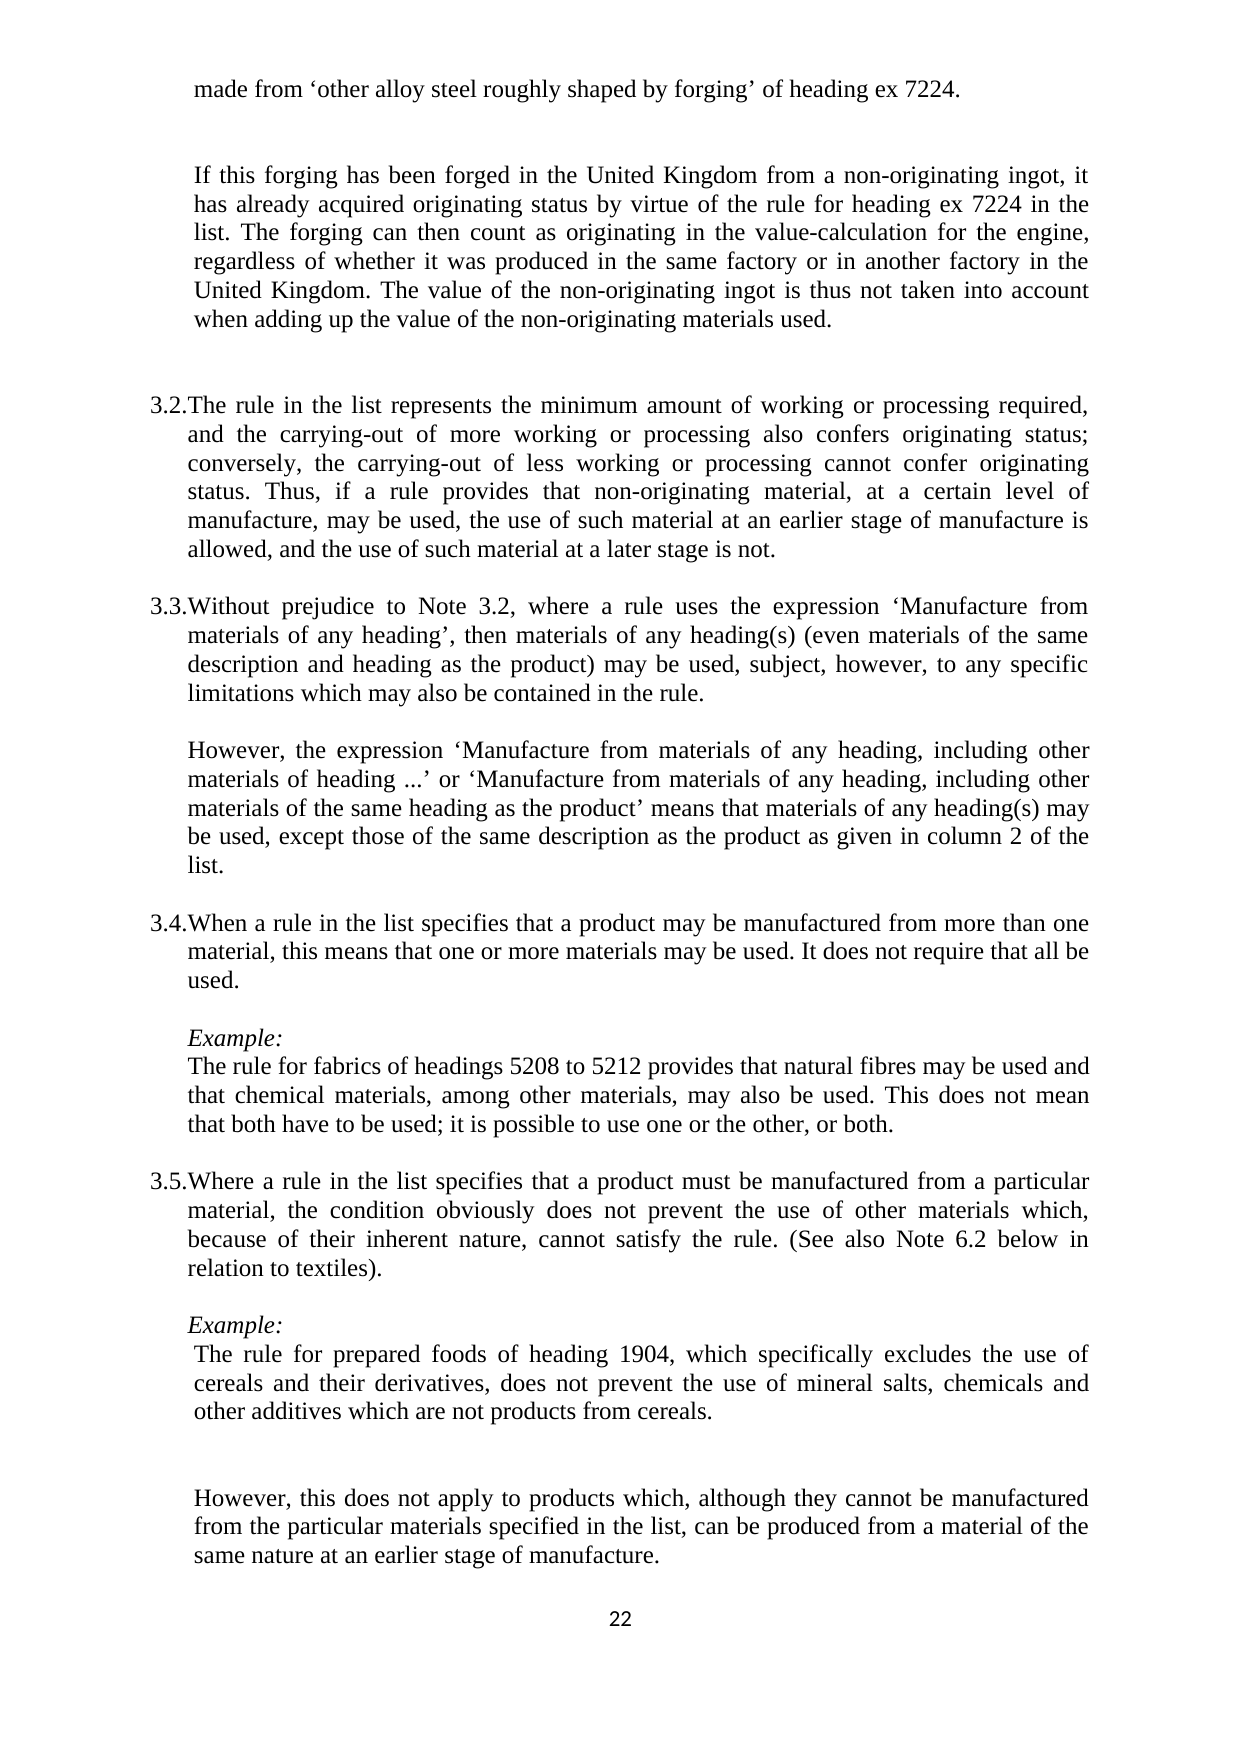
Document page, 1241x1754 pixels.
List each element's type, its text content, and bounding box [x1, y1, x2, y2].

table_cell Without prejudice to Note 3.2, where a rule uses the expression ‘Manufacture from materials of any heading’, then materials of any heading(s) (even materials of the same description and heading as the product) may be used, subject, however, to any specific limitations which may also be contained in the rule. However, the expression ‘Manufacture from materials of any heading, including other materials of heading ...’ or ‘Manufacture from materials of any heading, including other materials of the same heading as the product’ means that materials of any heading(s) may be used, except those of the same description as the product as given in column 2 of the list. [188, 591, 1090, 908]
table_header However, this does not apply to products which, although they cannot be manufactured from the particular materials specified in the list, can be produced from a material of the same nature at an earlier stage of manufacture. [194, 1483, 1090, 1598]
table_header [188, 74, 194, 160]
table_header [188, 1339, 194, 1483]
table_cell 3.4. [150, 908, 187, 1166]
table_header If this forging has been forged in the United Kingdom from a non-originating ingot, it has already acquired originating status by virtue of the rule for heading ex 7224 in the list. The forging can then count as originating in the value-calculation for the engine, regardless of whether it was produced in the same factory or in another factory in the United Kingdom. The value of the non-originating ingot is thus not taken into account when adding up the value of the non-originating materials used. [194, 160, 1090, 390]
table_cell Where a rule in the list specifies that a product must be manufactured from a particular material, the condition obviously does not prevent the use of other materials which, because of their inherent nature, cannot satisfy the rule. (See also Note 6.2 below in relation to textiles). Example: Example: In the case of an article of apparel of ex Chapter 62 made from non-woven materials, if the use of only non-originating yarn is allowed for this class of article, it is not possible to start from non-woven cloth — even if non-woven cloths cannot normally be made from yarn. In such cases, the starting material would normally be at the stage before yarn — that is, the fibre stage. [188, 1166, 1090, 1339]
table_header [188, 160, 194, 390]
table_header The rule for prepared foods of heading 1904, which specifically excludes the use of cereals and their derivatives, does not prevent the use of mineral salts, chemicals and other additives which are not products from cereals. [194, 1339, 1090, 1483]
table_cell 3.2. [150, 390, 187, 591]
table_cell When a rule in the list specifies that a product may be manufactured from more than one material, this means that one or more materials may be used. It does not require that all be used. Example: The rule for fabrics of headings 5208 to 5212 provides that natural fibres may be used and that chemical materials, among other materials, may also be used. This does not mean that both have to be used; it is possible to use one or the other, or both. [188, 908, 1090, 1166]
table_cell 3.3. [150, 591, 187, 908]
table_header made from ‘other alloy steel roughly shaped by forging’ of heading ex 7224. [194, 74, 1090, 160]
table_header [188, 1483, 194, 1598]
table_header 3.1. [150, 74, 187, 390]
table_cell 3.5. [150, 1166, 187, 1598]
table_cell The rule in the list represents the minimum amount of working or processing required, and the carrying-out of more working or processing also confers originating status; conversely, the carrying-out of less working or processing cannot confer originating status. Thus, if a rule provides that non-originating material, at a certain level of manufacture, may be used, the use of such material at an earlier stage of manufacture is allowed, and the use of such material at a later stage is not. [188, 390, 1090, 591]
